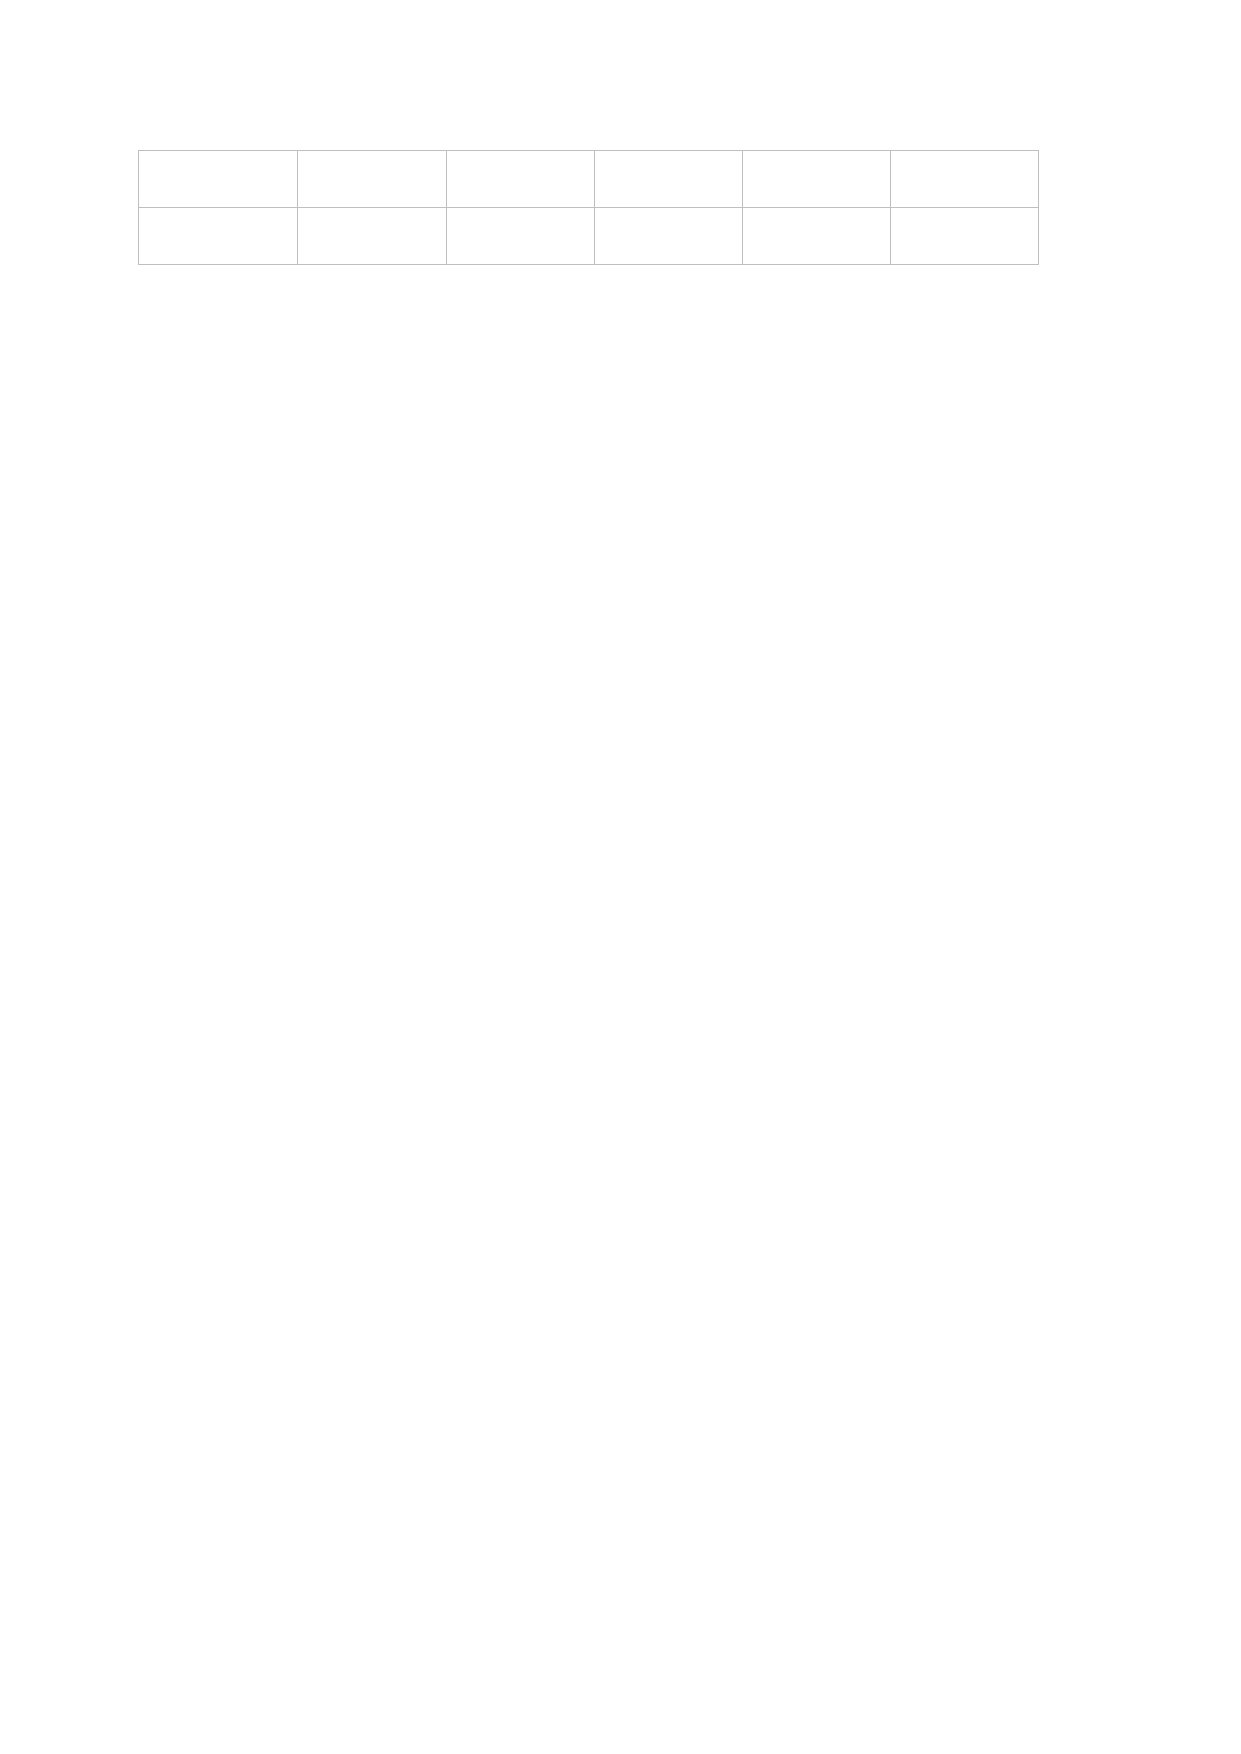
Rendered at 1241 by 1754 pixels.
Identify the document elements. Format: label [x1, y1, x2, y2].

table_cell [447, 151, 594, 207]
table_cell [298, 151, 446, 207]
table_cell [139, 208, 297, 264]
table_cell [743, 208, 890, 264]
table_cell [891, 208, 1038, 264]
table_cell [139, 151, 297, 207]
table_cell [595, 208, 742, 264]
table_cell [891, 151, 1038, 207]
table_cell [595, 151, 742, 207]
table_cell [743, 151, 890, 207]
table_cell [298, 208, 446, 264]
table_cell [447, 208, 594, 264]
